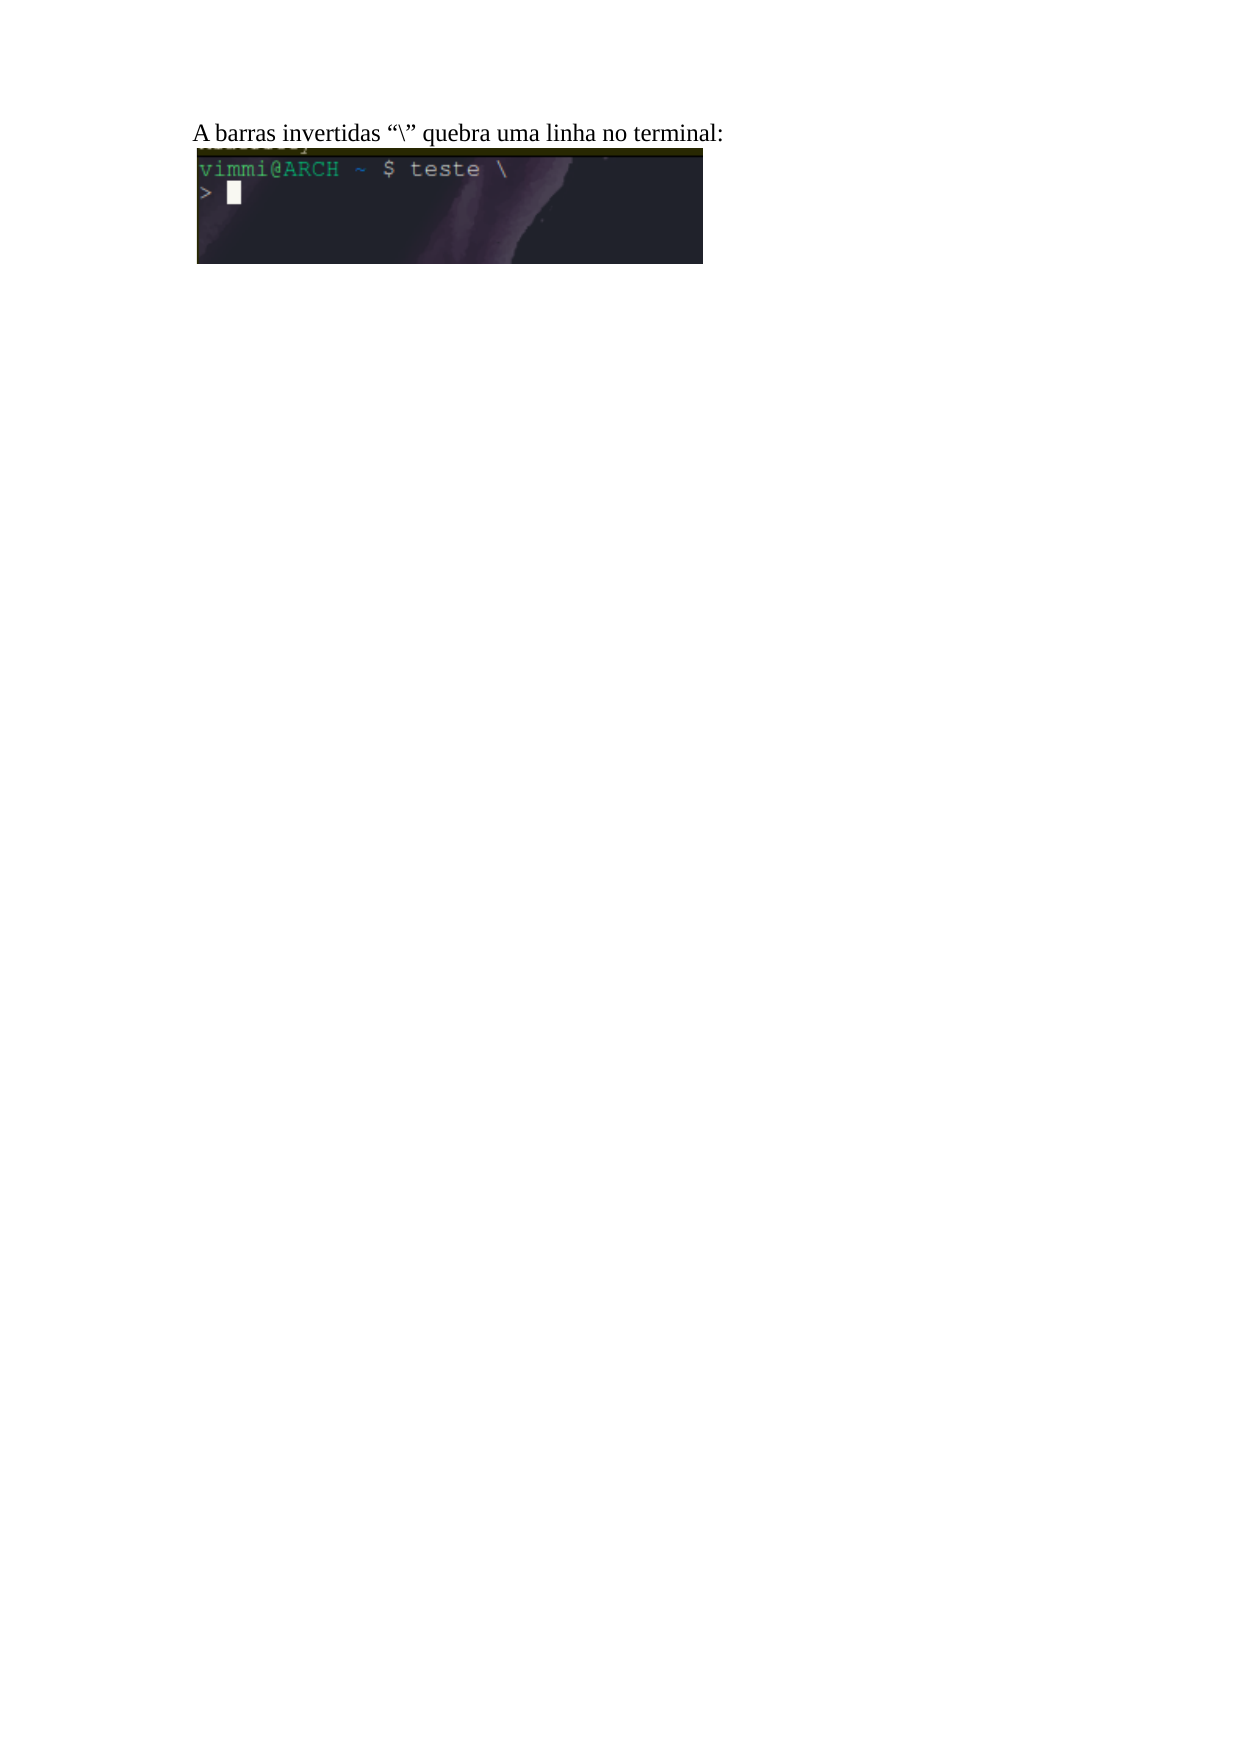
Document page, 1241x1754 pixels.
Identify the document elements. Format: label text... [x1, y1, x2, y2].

text A barras invertidas “\” quebra uma linha no terminal: [118, 118, 1122, 147]
picture [196, 148, 703, 264]
